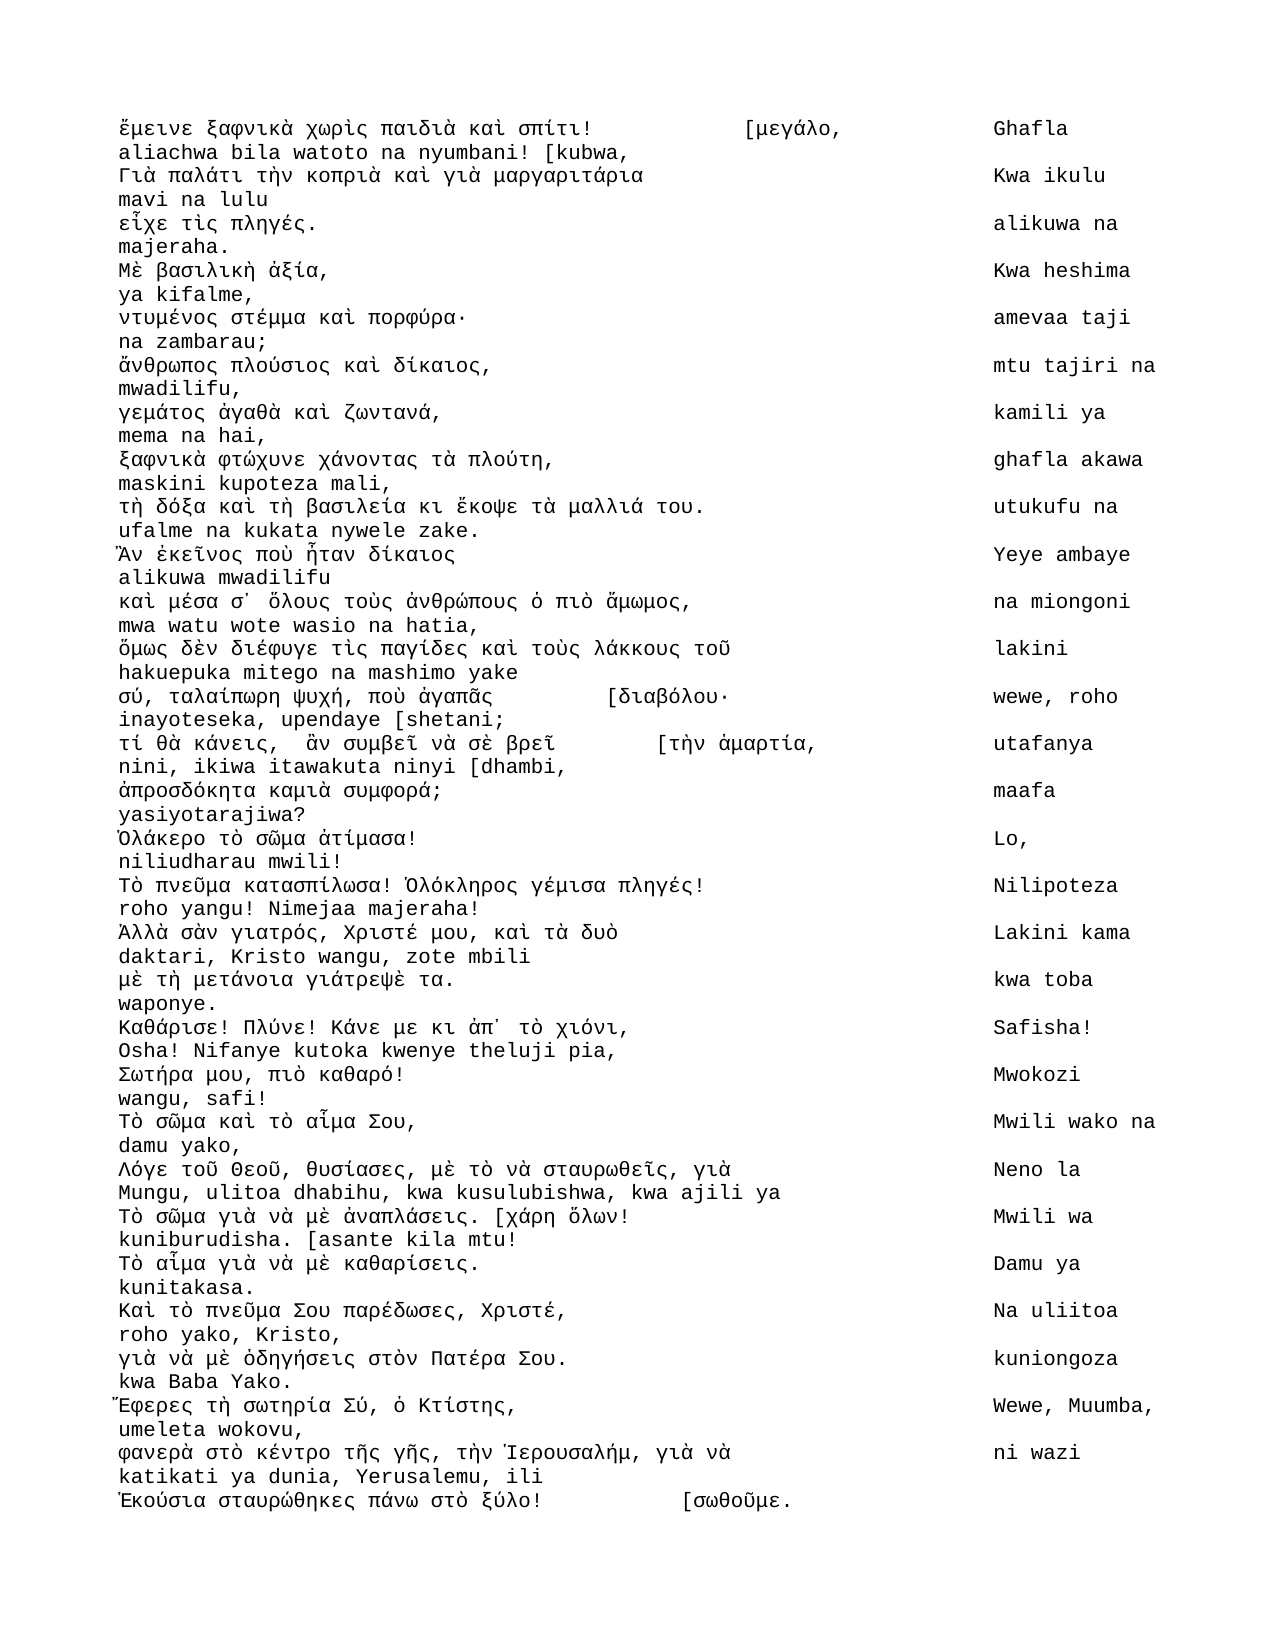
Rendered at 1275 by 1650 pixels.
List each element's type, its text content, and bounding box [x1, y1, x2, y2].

text Τὸ αἷμα γιὰ νὰ μὲ καθαρίσεις. Damu ya kunitakasa. [118, 1253, 1157, 1300]
text καὶ μέσα σ᾿ ὅλους τοὺς ἀνθρώπους ὁ πιὸ ἄμωμος, na miongoni mwa watu wote wasio na hatia, [118, 591, 1157, 638]
text ἔμεινε ξαφνικὰ χωρὶς παιδιὰ καὶ σπίτι! [μεγάλο, Ghafla aliachwa bila watoto na nyumbani! [kubwa, [118, 118, 1157, 165]
text Καθάρισε! Πλύνε! Κάνε με κι ἀπ᾿ τὸ χιόνι, Safisha! Osha! Nifanye kutoka kwenye theluji pia, [118, 1017, 1157, 1064]
text Λόγε τοῦ Θεοῦ, θυσίασες, μὲ τὸ νὰ σταυρωθεῖς, γιὰ Neno la Mungu, ulitoa dhabihu, kwa kusulubishwa, kwa ajili ya [118, 1158, 1157, 1206]
text Μὲ βασιλικὴ ἀξία, Kwa heshima ya kifalme, [118, 260, 1157, 307]
text εἶχε τὶς πληγές. alikuwa na majeraha. [118, 213, 1157, 260]
text ὅμως δὲν διέφυγε τὶς παγίδες καὶ τοὺς λάκκους τοῦ lakini hakuepuka mitego na mashimo yake [118, 638, 1157, 686]
text τί θὰ κάνεις, ἂν συμβεῖ νὰ σὲ βρεῖ [τὴν ἁμαρτία, utafanya nini, ikiwa itawakuta ninyi [dhambi, [118, 733, 1157, 780]
text Ἔφερες τὴ σωτηρία Σύ, ὁ Κτίστης, Wewe, Muumba, umeleta wokovu, [118, 1395, 1157, 1442]
text τὴ δόξα καὶ τὴ βασιλεία κι ἔκοψε τὰ μαλλιά του. utukufu na ufalme na kukata nywele zake. [118, 496, 1157, 544]
text Γιὰ παλάτι τὴν κοπριὰ καὶ γιὰ μαργαριτάρια Kwa ikulu mavi na lulu [118, 165, 1157, 213]
text Τὸ πνεῦμα κατασπίλωσα! Ὁλόκληρος γέμισα πληγές! Nilipoteza roho yangu! Nimejaa majeraha! [118, 875, 1157, 922]
text μὲ τὴ μετάνοια γιάτρεψὲ τα. kwa toba waponye. [118, 969, 1157, 1017]
text Καὶ τὸ πνεῦμα Σου παρέδωσες, Χριστέ, Na uliitoa roho yako, Kristo, [118, 1300, 1157, 1348]
text ντυμένος στέμμα καὶ πορφύρα· amevaa taji na zambarau; [118, 307, 1157, 354]
text Τὸ σῶμα καὶ τὸ αἷμα Σου, Mwili wako na damu yako, [118, 1111, 1157, 1158]
text Ἂν ἐκεῖνος ποὺ ἦταν δίκαιος Yeye ambaye alikuwa mwadilifu [118, 544, 1157, 591]
text γεμάτος ἀγαθὰ καὶ ζωντανά, kamili ya mema na hai, [118, 402, 1157, 449]
text Ἑκούσια σταυρώθηκες πάνω στὸ ξύλο! [σωθοῦμε. [118, 1489, 1157, 1513]
text Ὁλάκερο τὸ σῶμα ἀτίμασα! Lo, niliudharau mwili! [118, 827, 1157, 875]
text Σωτήρα μου, πιὸ καθαρό! Mwokozi wangu, safi! [118, 1064, 1157, 1111]
text ξαφνικὰ φτώχυνε χάνοντας τὰ πλούτη, ghafla akawa maskini kupoteza mali, [118, 449, 1157, 496]
text ἄνθρωπος πλούσιος καὶ δίκαιος, mtu tajiri na mwadilifu, [118, 354, 1157, 402]
text ἀπροσδόκητα καμιὰ συμφορά; maafa yasiyotarajiwa? [118, 780, 1157, 827]
text φανερὰ στὸ κέντρο τῆς γῆς, τὴν Ἱερουσαλήμ, γιὰ νὰ ni wazi katikati ya dunia, Yerusalemu, ili [118, 1442, 1157, 1489]
text γιὰ νὰ μὲ ὁδηγήσεις στὸν Πατέρα Σου. kuniongoza kwa Baba Yako. [118, 1348, 1157, 1395]
text Τὸ σῶμα γιὰ νὰ μὲ ἀναπλάσεις. [χάρη ὅλων! Mwili wa kuniburudisha. [asante kila mtu! [118, 1206, 1157, 1253]
text Ἀλλὰ σὰν γιατρός, Χριστέ μου, καὶ τὰ δυὸ Lakini kama daktari, Kristo wangu, zote mbili [118, 922, 1157, 969]
text σύ, ταλαίπωρη ψυχή, ποὺ ἀγαπᾶς [διαβόλου· wewe, roho inayoteseka, upendaye [shetani; [118, 686, 1157, 733]
